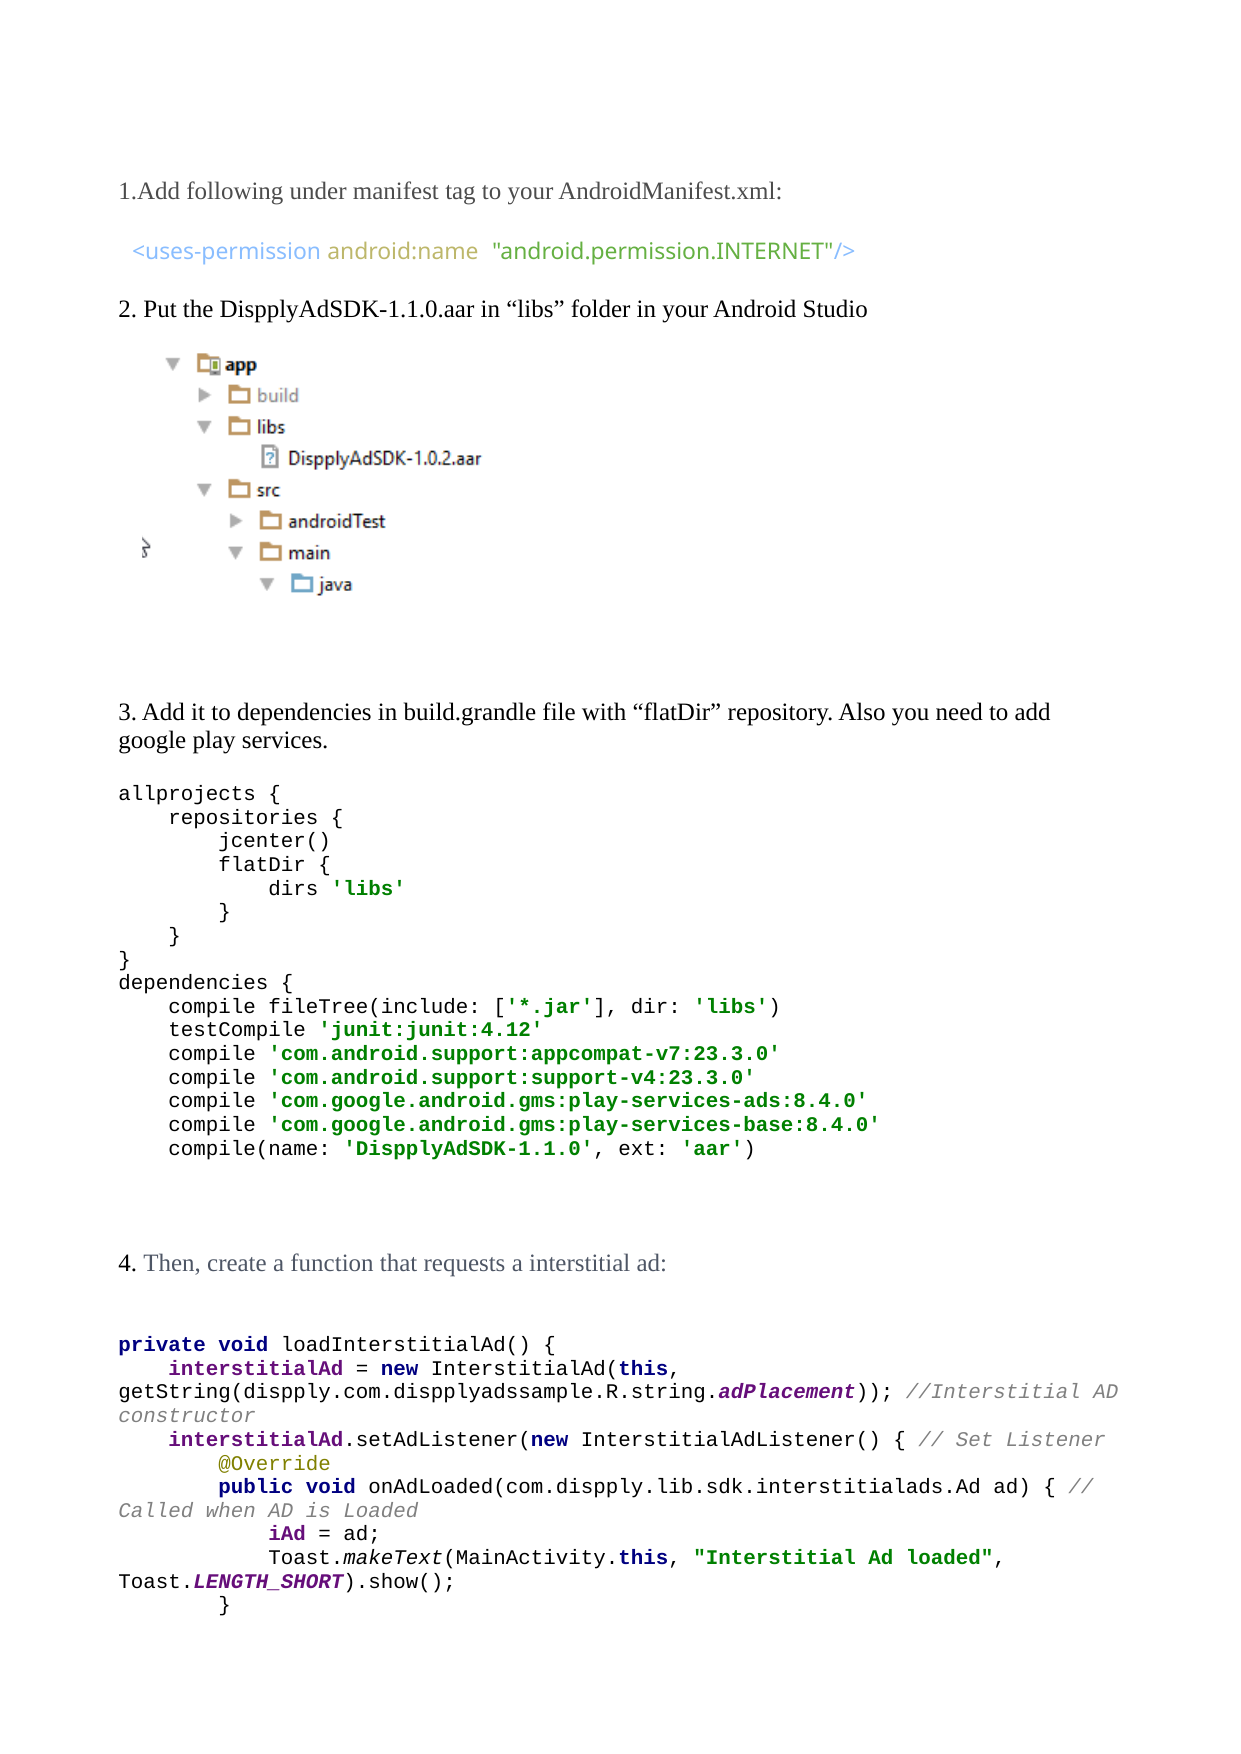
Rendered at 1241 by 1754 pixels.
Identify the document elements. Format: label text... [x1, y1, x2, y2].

text compile 'com.google.android.gms:play-services-base:8.4.0' [118, 1114, 1122, 1138]
text testCompile 'junit:junit:4.12' [118, 1019, 1122, 1043]
text compile 'com.google.android.gms:play-services-ads:8.4.0' [118, 1090, 1122, 1114]
text compile fileTree(include: ['*.jar'], dir: 'libs') [118, 996, 1122, 1019]
picture [142, 341, 580, 602]
text } [118, 948, 1122, 972]
text compile 'com.android.support:support-v4:23.3.0' [118, 1067, 1122, 1090]
text 2. Put the DispplyAdSDK-1.1.0.aar in “libs” folder in your Android Studio [118, 294, 1122, 323]
text private void loadInterstitialAd() { [118, 1306, 1122, 1358]
text flatDir { [118, 854, 1122, 878]
text repositories { [118, 807, 1122, 830]
text interstitialAd = new InterstitialAd(this, getString(dispply.com.dispplyadssample.R.string.adPlacement)); //Interstitial AD constructor [118, 1358, 1122, 1429]
text } [118, 901, 1122, 925]
text } [118, 925, 1122, 948]
text Toast.makeText(MainActivity.this, "Interstitial Ad loaded", Toast.LENGTH_SHORT).show(); [118, 1547, 1122, 1594]
text 3. Add it to dependencies in build.grandle file with “flatDir” repository. Also you need to add google play services. [118, 697, 1122, 754]
text jcenter() [118, 830, 1122, 854]
text iAd = ad; [118, 1523, 1122, 1547]
text dependencies { [118, 972, 1122, 996]
text compile 'com.android.support:appcompat-v7:23.3.0' [118, 1043, 1122, 1067]
text interstitialAd.setAdListener(new InterstitialAdListener() { // Set Listener [118, 1429, 1122, 1452]
text public void onAdLoaded(com.dispply.lib.sdk.interstitialads.Ad ad) { // Called when AD is Loaded [118, 1476, 1122, 1523]
text allprojects { [118, 783, 1122, 807]
text dirs 'libs' [118, 878, 1122, 901]
text <uses-permission android:name="android.permission.INTERNET"/> [118, 234, 1122, 266]
text 1.Add following under manifest tag to your AndroidManifest.xml: [118, 176, 1122, 205]
text @Override [118, 1452, 1122, 1476]
text } [118, 1594, 1122, 1618]
text compile(name: 'DispplyAdSDK-1.1.0', ext: 'aar') [118, 1138, 1122, 1161]
text 4. Then, create a function that requests a interstitial ad: [118, 1248, 1122, 1277]
